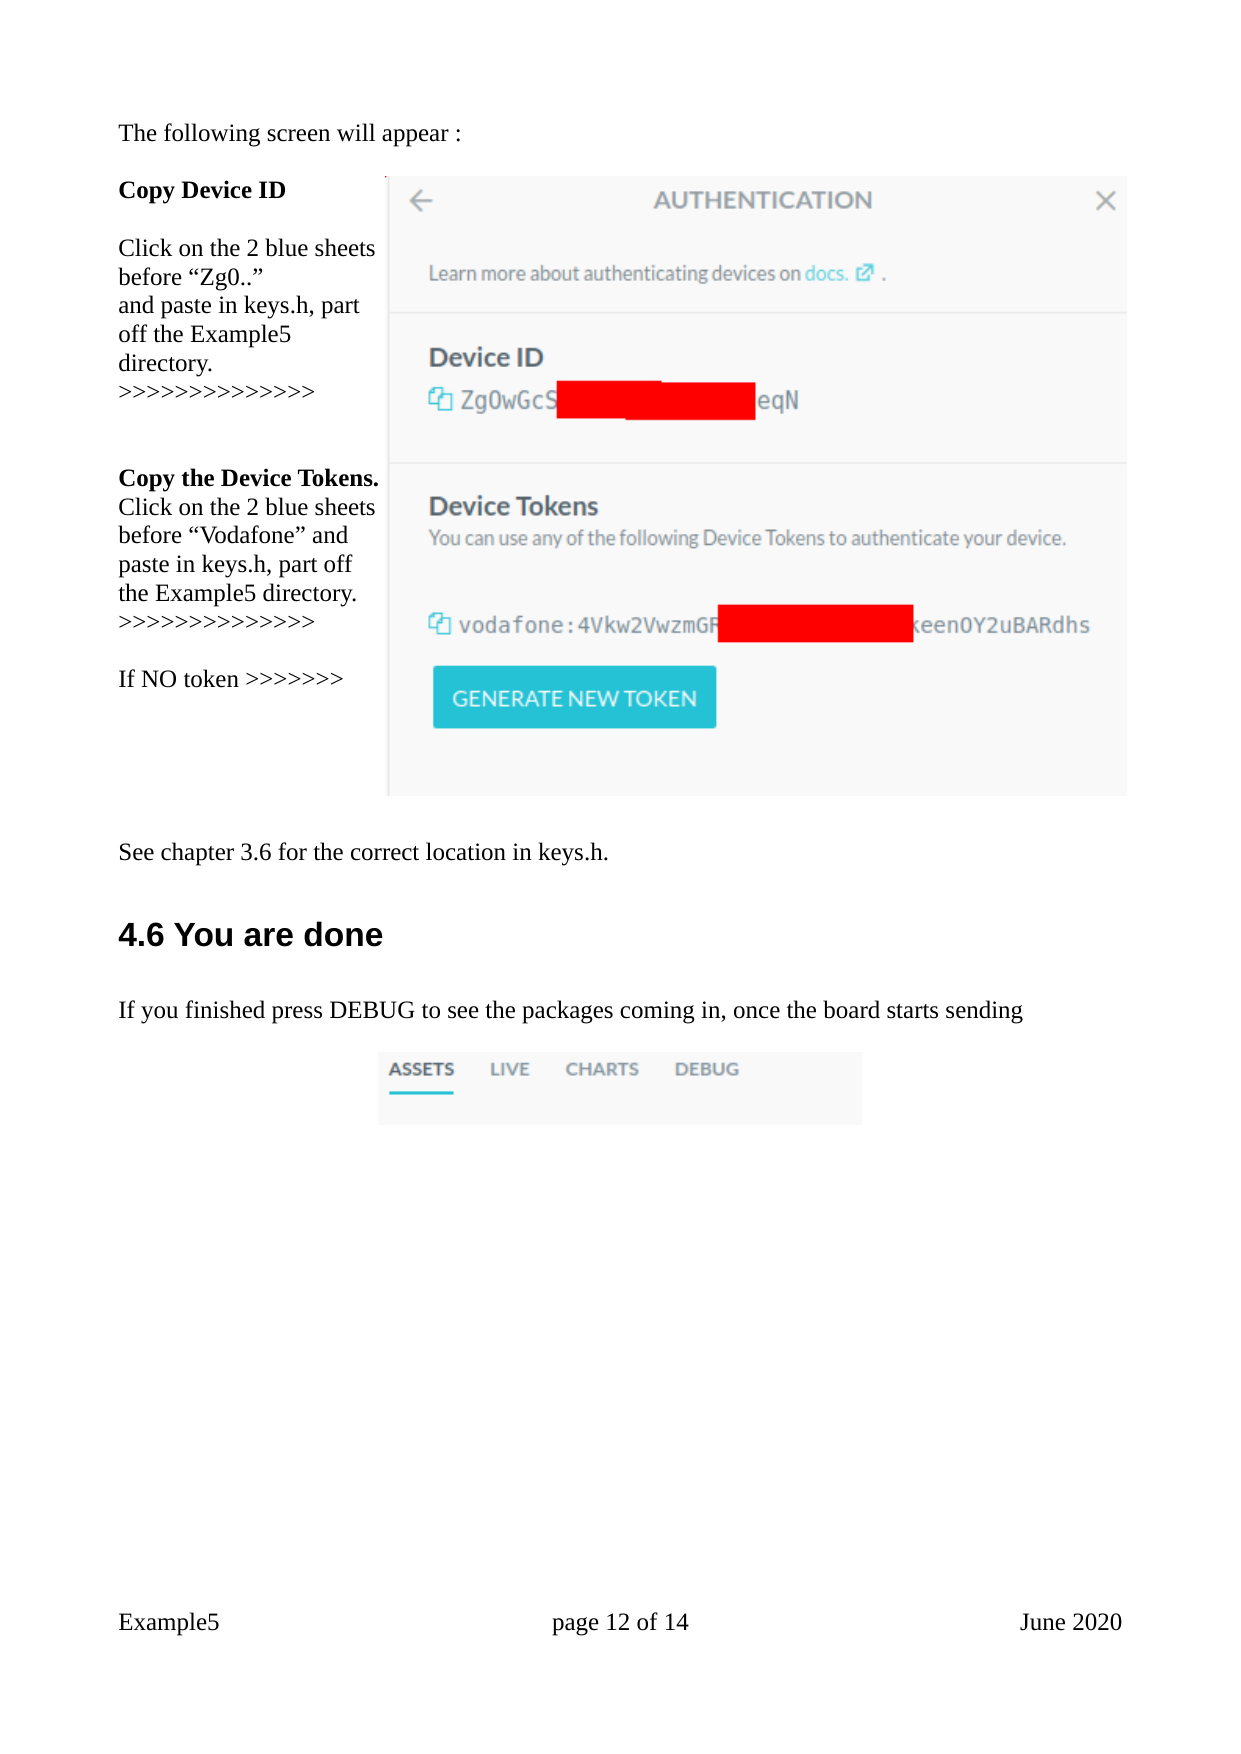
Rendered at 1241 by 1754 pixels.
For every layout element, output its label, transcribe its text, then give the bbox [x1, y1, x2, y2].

picture [377, 1052, 863, 1125]
text >>>>>>>>>>>>>> [118, 377, 385, 406]
text and paste in keys.h, part off the Example5 directory. [118, 291, 385, 377]
text Click on the 2 blue sheets before “Zg0..” [118, 233, 385, 291]
subtitle 4.6 You are done [118, 915, 1122, 954]
text See chapter 3.6 for the correct location in keys.h. [118, 837, 1122, 866]
text If NO token >>>>>>> [118, 664, 385, 693]
text Copy Device ID [118, 176, 385, 204]
picture [385, 176, 1128, 796]
text Copy the Device Tokens. Click on the 2 blue sheets before “Vodafone” and paste in keys.h, part off the Example5 directory. [118, 463, 385, 607]
text >>>>>>>>>>>>>> [118, 607, 385, 636]
text The following screen will appear : [118, 118, 1122, 147]
text If you finished press DEBUG to see the packages coming in, once the board starts sending [118, 995, 1122, 1024]
